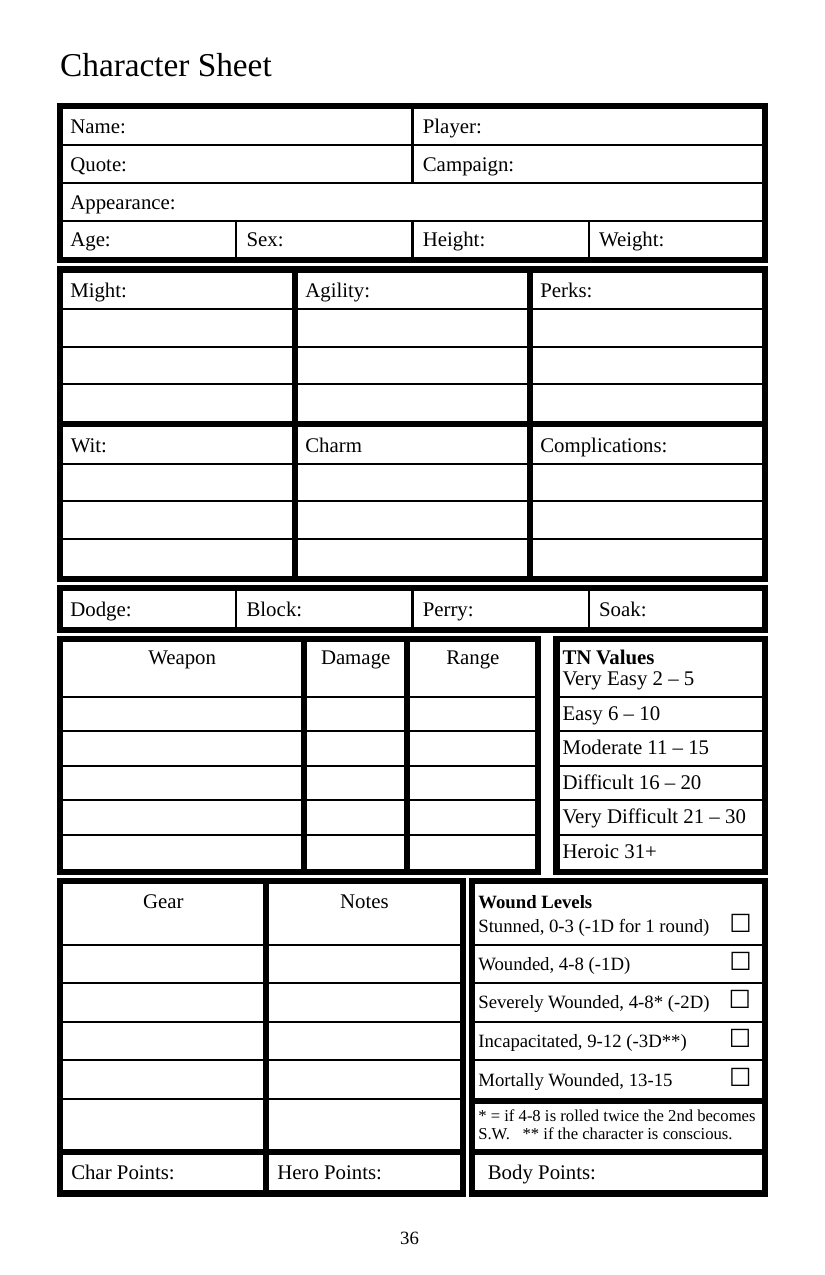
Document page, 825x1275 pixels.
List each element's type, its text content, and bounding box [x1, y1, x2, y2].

table_cell [298, 348, 527, 383]
table_cell [63, 465, 292, 500]
table_header [541, 636, 553, 696]
table_cell [63, 946, 263, 982]
table_cell Heroic 31+ [560, 836, 762, 868]
table_cell Mortally Wounded, 13-15 ☐ [475, 1061, 762, 1098]
table_cell [63, 1023, 263, 1059]
table_cell Incapacitated, 9-12 (-3D**) ☐ [475, 1023, 762, 1059]
table_cell [307, 767, 404, 799]
table_cell Quote: [63, 146, 411, 182]
table_cell Severely Wounded, 4-8* (-2D) ☐ [475, 984, 762, 1021]
table_header Notes [269, 884, 460, 943]
table_header Range [410, 642, 535, 696]
table_cell Char Points: [63, 1155, 263, 1190]
table_header Perks: [533, 273, 762, 308]
table_cell [269, 1061, 460, 1098]
text Character Sheet [60, 45, 765, 83]
table_cell Wounded, 4-8 (-1D) ☐ [475, 946, 762, 982]
table_cell Appearance: [63, 184, 762, 219]
table_cell [63, 1061, 263, 1098]
table_header Damage [307, 642, 404, 696]
table_cell [269, 984, 460, 1021]
table_cell [63, 767, 301, 799]
table_cell [269, 946, 460, 982]
table_cell [533, 385, 762, 421]
table_cell [307, 801, 404, 834]
table_cell [533, 465, 762, 500]
table_cell Height: [414, 222, 588, 257]
table_cell [298, 502, 527, 538]
table_header Agility: [298, 273, 527, 308]
table_cell Body Points: [475, 1155, 762, 1190]
table_header Dodge: [63, 591, 235, 627]
table_cell [63, 984, 263, 1021]
table_cell [298, 465, 527, 500]
table_cell [63, 1100, 263, 1149]
table_header Wound Levels Stunned, 0-3 (-1D for 1 round) ☐ [475, 884, 762, 943]
table_cell [63, 540, 292, 576]
table_cell [410, 698, 535, 730]
table_cell [410, 732, 535, 765]
table_header Block: [237, 591, 411, 627]
table_cell [63, 385, 292, 421]
table_header Perry: [414, 591, 588, 627]
table_cell [410, 801, 535, 834]
table_cell [269, 1023, 460, 1059]
table_cell [298, 310, 527, 346]
table_cell [63, 348, 292, 383]
table_cell [541, 730, 553, 765]
table_cell Campaign: [414, 146, 762, 182]
table_cell [533, 502, 762, 538]
table_cell [298, 385, 527, 421]
table_cell [541, 765, 553, 799]
table_header Might: [63, 273, 292, 308]
table_header Soak: [590, 591, 762, 627]
table_cell [533, 310, 762, 346]
table_header Gear [63, 884, 263, 943]
table_cell [533, 348, 762, 383]
table_cell Weight: [590, 222, 762, 257]
table_cell [410, 767, 535, 799]
table_header TN Values Very Easy 2 – 5 [560, 642, 762, 696]
table_cell [63, 310, 292, 346]
table_cell Age: [63, 222, 235, 257]
table_cell [63, 732, 301, 765]
table_cell Charm [298, 427, 527, 463]
table_cell [307, 732, 404, 765]
table_header Player: [414, 109, 762, 144]
table_cell Very Difficult 21 – 30 [560, 801, 762, 834]
table_cell [63, 698, 301, 730]
table_cell Moderate 11 – 15 [560, 732, 762, 765]
table_header Weapon [63, 642, 301, 696]
table_cell [533, 540, 762, 576]
table_cell [307, 836, 404, 868]
table_cell [63, 502, 292, 538]
table_cell Difficult 16 – 20 [560, 767, 762, 799]
table_cell [541, 696, 553, 730]
table_header Name: [63, 109, 411, 144]
table_cell [63, 836, 301, 868]
table_cell Sex: [237, 222, 411, 257]
table_cell [63, 801, 301, 834]
table_cell [307, 698, 404, 730]
table_cell [410, 836, 535, 868]
table_cell [269, 1100, 460, 1149]
table_cell Hero Points: [269, 1155, 460, 1190]
table_cell [298, 540, 527, 576]
table_cell Wit: [63, 427, 292, 463]
table_cell [541, 799, 553, 834]
table_cell Complications: [533, 427, 762, 463]
table_cell Easy 6 – 10 [560, 698, 762, 730]
table_cell * = if 4-8 is rolled twice the 2nd becomes S.W. ** if the character is conscious. [475, 1104, 762, 1149]
table_cell [541, 834, 553, 868]
